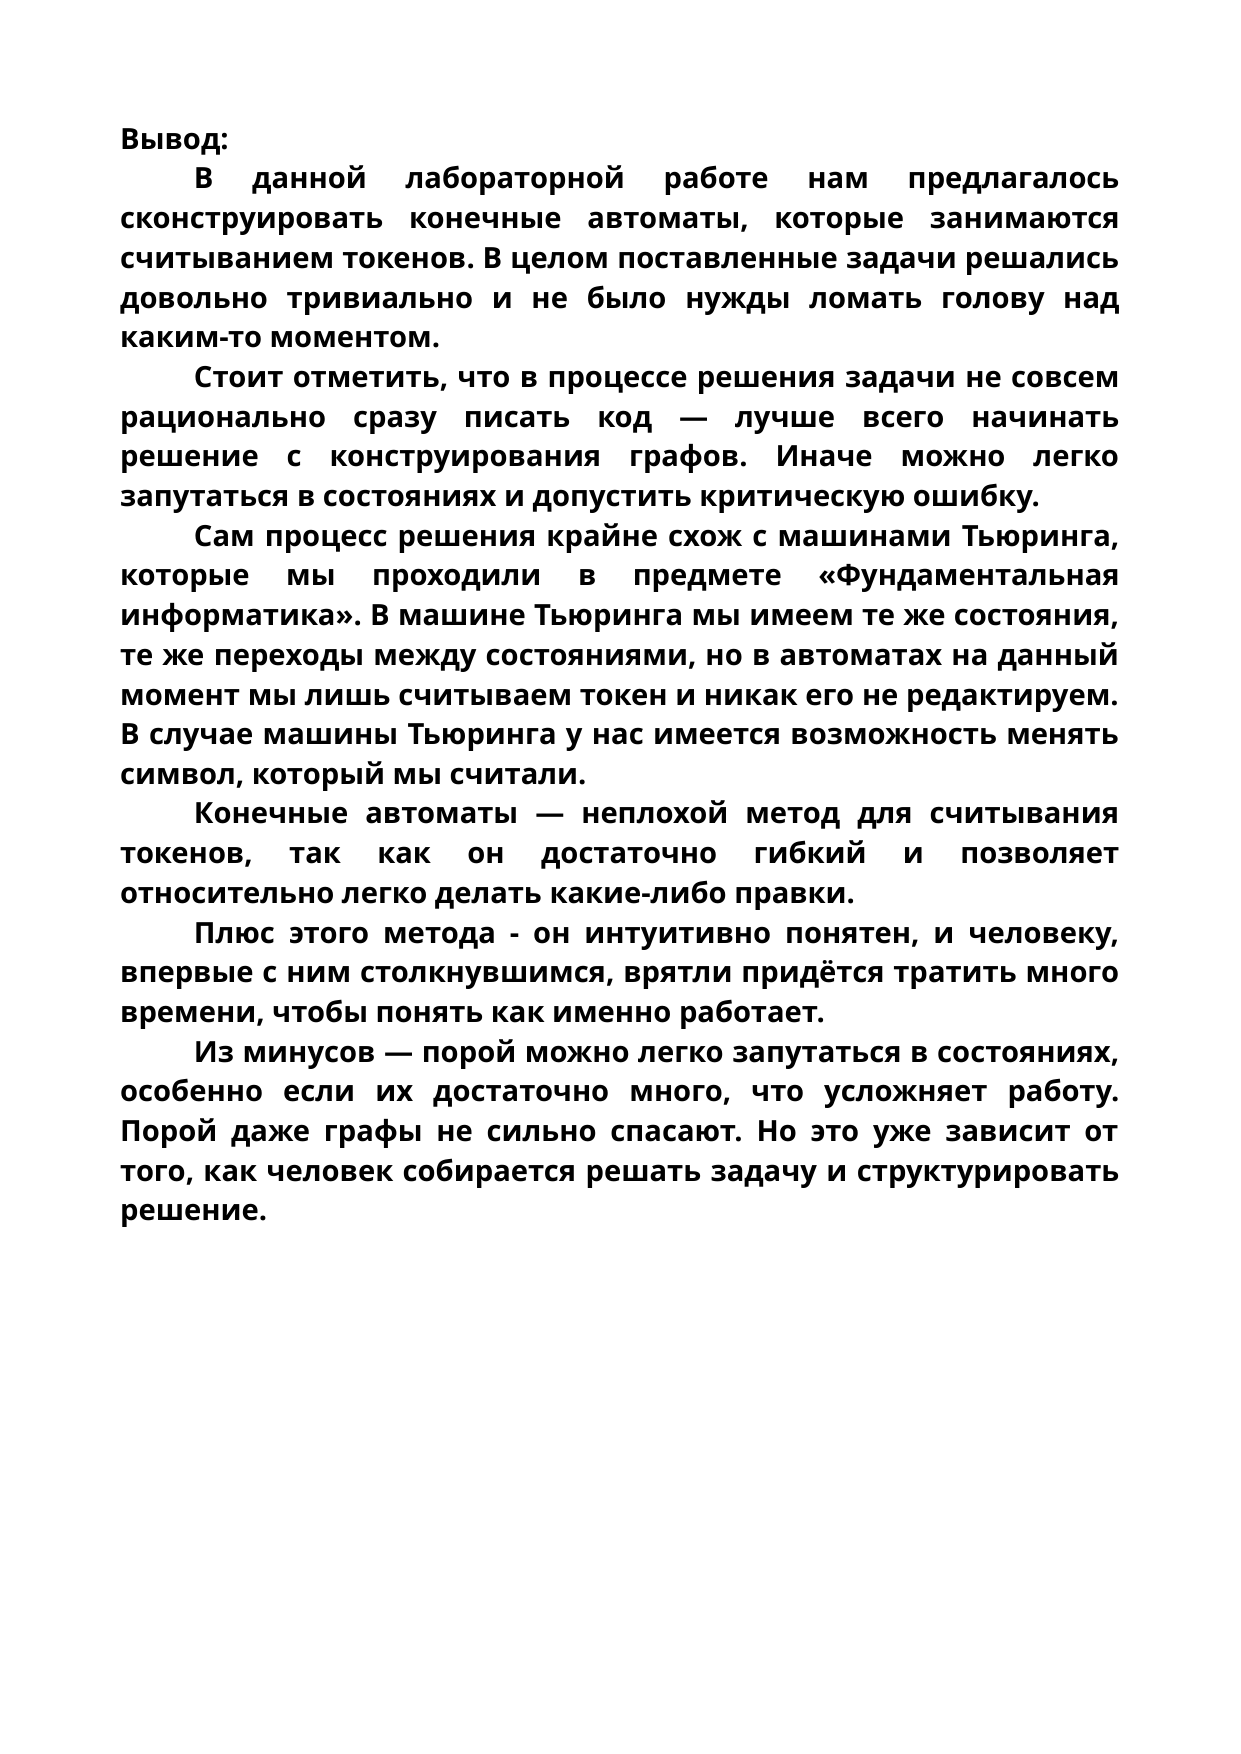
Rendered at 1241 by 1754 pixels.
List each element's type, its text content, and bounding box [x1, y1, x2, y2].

text Вывод: [120, 118, 1120, 158]
text В данной лабораторной работе нам предлагалось сконструировать конечные автоматы, которые занимаются считыванием токенов. В целом поставленные задачи решались довольно тривиально и не было нужды ломать голову над каким-то моментом. [120, 158, 1120, 356]
text Стоит отметить, что в процессе решения задачи не совсем рационально сразу писать код — лучше всего начинать решение с конструирования графов. Иначе можно легко запутаться в состояниях и допустить критическую ошибку. [120, 356, 1120, 515]
text Плюс этого метода - он интуитивно понятен, и человеку, впервые с ним столкнувшимся, врятли придётся тратить много времени, чтобы понять как именно работает. [120, 912, 1120, 1031]
text Из минусов — порой можно легко запутаться в состояниях, особенно если их достаточно много, что усложняет работу. Порой даже графы не сильно спасают. Но это уже зависит от того, как человек собирается решать задачу и структурировать решение. [120, 1031, 1120, 1229]
text Конечные автоматы — неплохой метод для считывания токенов, так как он достаточно гибкий и позволяет относительно легко делать какие-либо правки. [120, 793, 1120, 912]
text Сам процесс решения крайне схож с машинами Тьюринга, которые мы проходили в предмете «Фундаментальная информатика». В машине Тьюринга мы имеем те же состояния, те же переходы между состояниями, но в автоматах на данный момент мы лишь считываем токен и никак его не редактируем. В случае машины Тьюринга у нас имеется возможность менять символ, который мы считали. [120, 515, 1120, 793]
